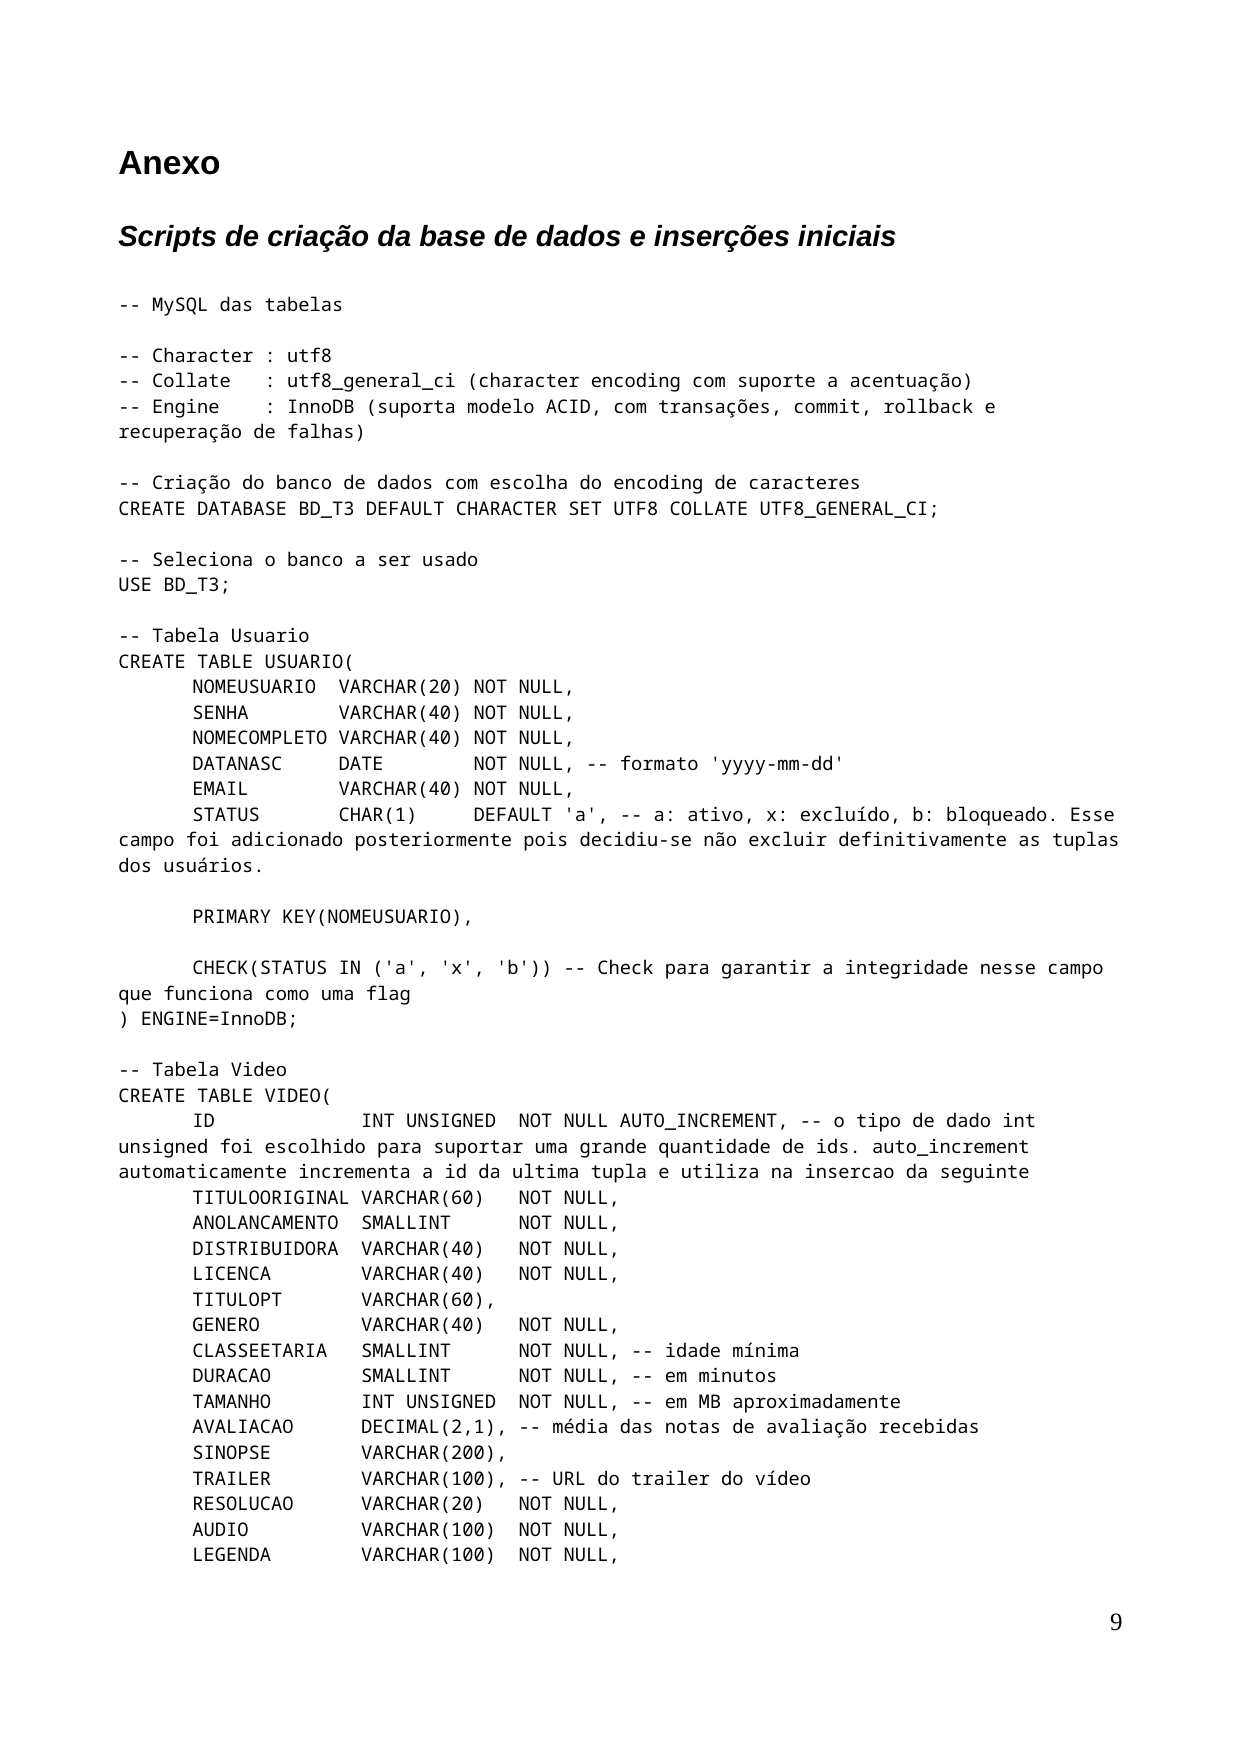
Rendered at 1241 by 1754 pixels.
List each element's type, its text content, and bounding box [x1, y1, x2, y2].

text -- Tabela Usuario [118, 623, 1122, 648]
text RESOLUCAO VARCHAR(20) NOT NULL, [118, 1490, 1122, 1516]
text SINOPSE VARCHAR(200), [118, 1439, 1122, 1465]
text AVALIACAO DECIMAL(2,1), -- média das notas de avaliação recebidas [118, 1414, 1122, 1439]
text TITULOORIGINAL VARCHAR(60) NOT NULL, [118, 1184, 1122, 1209]
text CREATE DATABASE BD_T3 DEFAULT CHARACTER SET UTF8 COLLATE UTF8_GENERAL_CI; [118, 495, 1122, 521]
text DATANASC DATE NOT NULL, -- formato 'yyyy-mm-dd' [118, 750, 1122, 776]
text EMAIL VARCHAR(40) NOT NULL, [118, 776, 1122, 801]
subtitle Anexo [118, 143, 1122, 182]
text LICENCA VARCHAR(40) NOT NULL, [118, 1261, 1122, 1286]
text PRIMARY KEY(NOMEUSUARIO), [118, 903, 1122, 929]
text TITULOPT VARCHAR(60), [118, 1286, 1122, 1312]
text TRAILER VARCHAR(100), -- URL do trailer do vídeo [118, 1465, 1122, 1490]
text CHECK(STATUS IN ('a', 'x', 'b')) -- Check para garantir a integridade nesse campo que funciona como uma flag [118, 954, 1122, 1005]
text -- Seleciona o banco a ser usado [118, 546, 1122, 572]
text ) ENGINE=InnoDB; [118, 1005, 1122, 1031]
text NOMEUSUARIO VARCHAR(20) NOT NULL, [118, 674, 1122, 699]
text CREATE TABLE VIDEO( [118, 1082, 1122, 1107]
text LEGENDA VARCHAR(100) NOT NULL, [118, 1541, 1122, 1567]
text -- MySQL das tabelas [118, 291, 1122, 316]
text -- Engine : InnoDB (suporta modelo ACID, com transações, commit, rollback e recuperação de falhas) [118, 393, 1122, 444]
text -- Character : utf8 [118, 342, 1122, 367]
text CREATE TABLE USUARIO( [118, 648, 1122, 674]
subtitle Scripts de criação da base de dados e inserções iniciais [118, 219, 1122, 253]
text -- Tabela Video [118, 1056, 1122, 1082]
text DISTRIBUIDORA VARCHAR(40) NOT NULL, [118, 1235, 1122, 1261]
text -- Criação do banco de dados com escolha do encoding de caracteres [118, 469, 1122, 495]
text GENERO VARCHAR(40) NOT NULL, [118, 1312, 1122, 1337]
text SENHA VARCHAR(40) NOT NULL, [118, 699, 1122, 725]
text ANOLANCAMENTO SMALLINT NOT NULL, [118, 1209, 1122, 1235]
text USE BD_T3; [118, 572, 1122, 597]
text DURACAO SMALLINT NOT NULL, -- em minutos [118, 1363, 1122, 1388]
text STATUS CHAR(1) DEFAULT 'a', -- a: ativo, x: excluído, b: bloqueado. Esse campo foi adicionado posteriormente pois decidiu-se não excluir definitivamente as tuplas dos usuários. [118, 801, 1122, 878]
text NOMECOMPLETO VARCHAR(40) NOT NULL, [118, 725, 1122, 750]
text ID INT UNSIGNED NOT NULL AUTO_INCREMENT, -- o tipo de dado int unsigned foi escolhido para suportar uma grande quantidade de ids. auto_increment automaticamente incrementa a id da ultima tupla e utiliza na insercao da seguinte [118, 1107, 1122, 1184]
text TAMANHO INT UNSIGNED NOT NULL, -- em MB aproximadamente [118, 1388, 1122, 1414]
text -- Collate : utf8_general_ci (character encoding com suporte a acentuação) [118, 367, 1122, 393]
text CLASSEETARIA SMALLINT NOT NULL, -- idade mínima [118, 1337, 1122, 1363]
text AUDIO VARCHAR(100) NOT NULL, [118, 1516, 1122, 1541]
